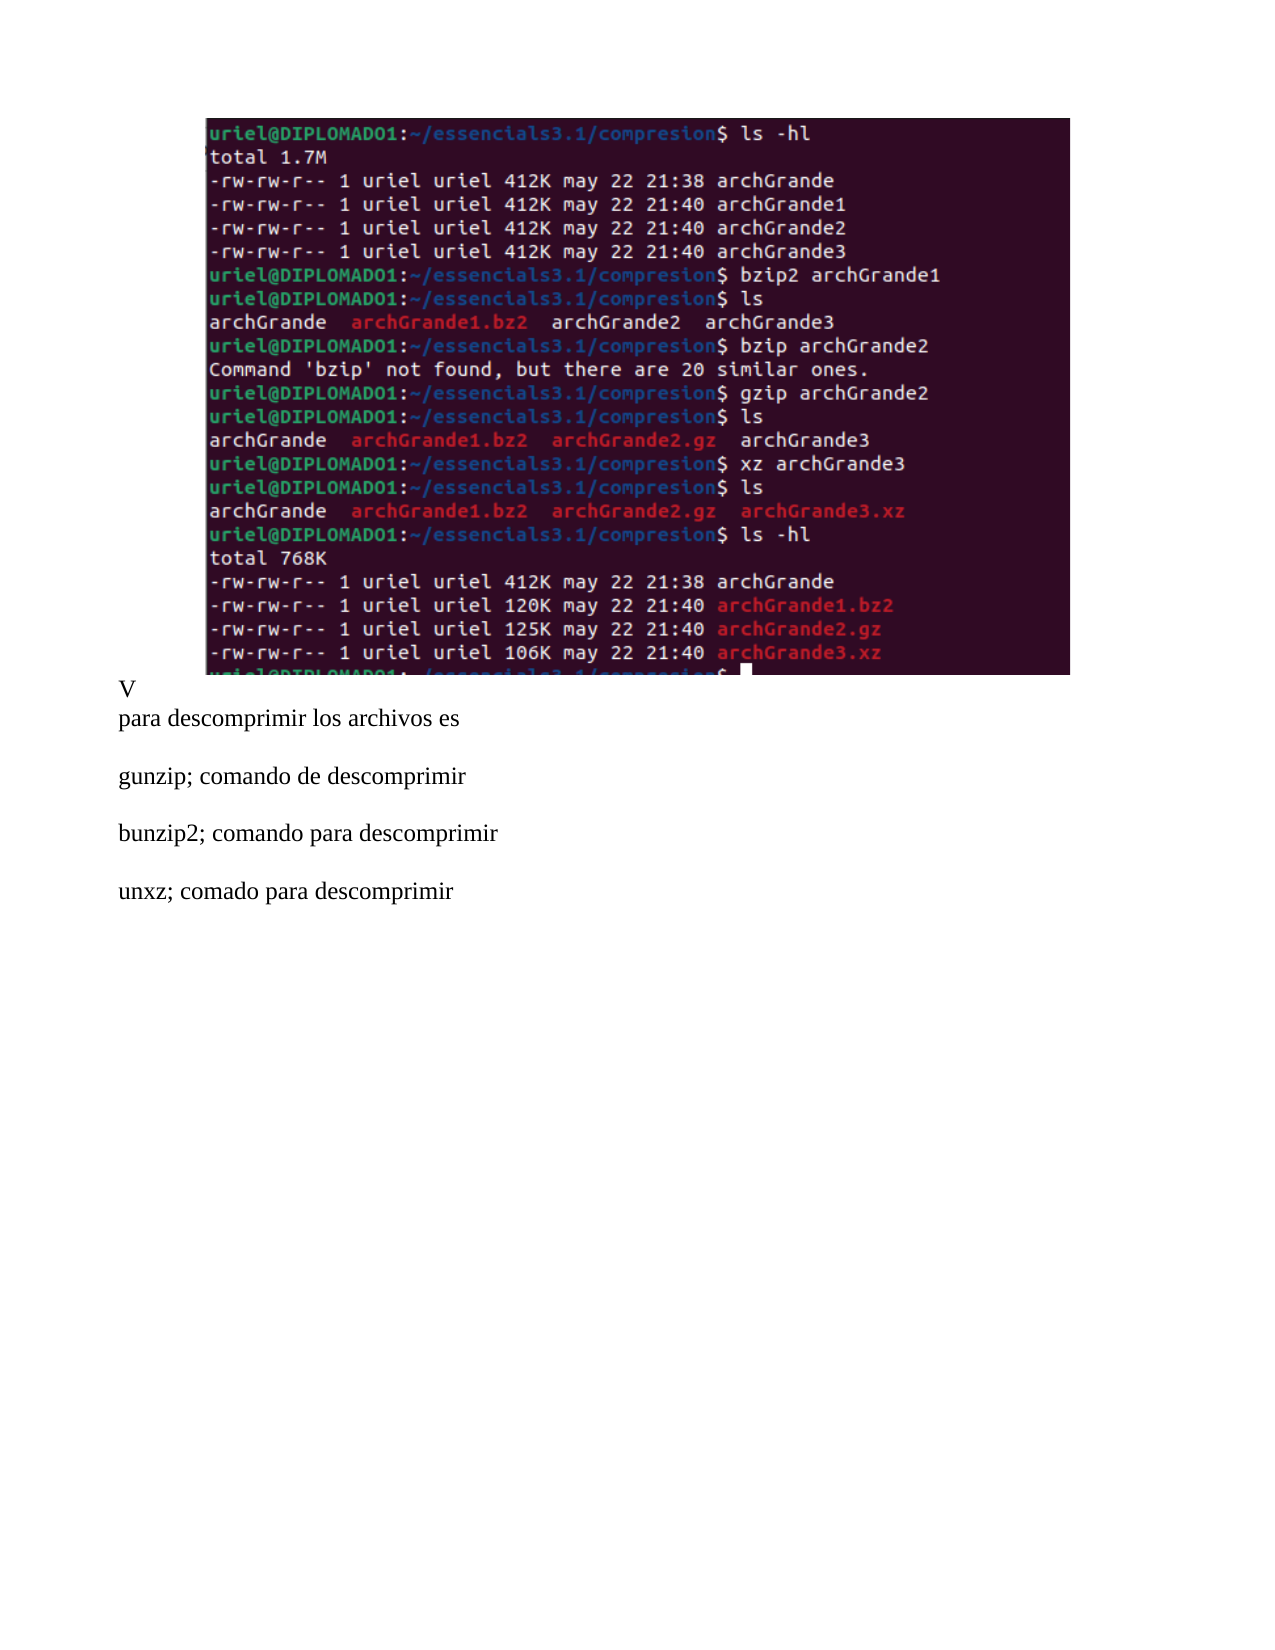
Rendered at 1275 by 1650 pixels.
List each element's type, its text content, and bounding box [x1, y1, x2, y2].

picture [205, 118, 1071, 675]
text para descomprimir los archivos es [118, 703, 1157, 732]
text V [118, 118, 1157, 703]
text gunzip; comando de descomprimir [118, 761, 1157, 789]
text bunzip2; comando para descomprimir [118, 818, 1157, 847]
text unxz; comado para descomprimir [118, 876, 1157, 904]
